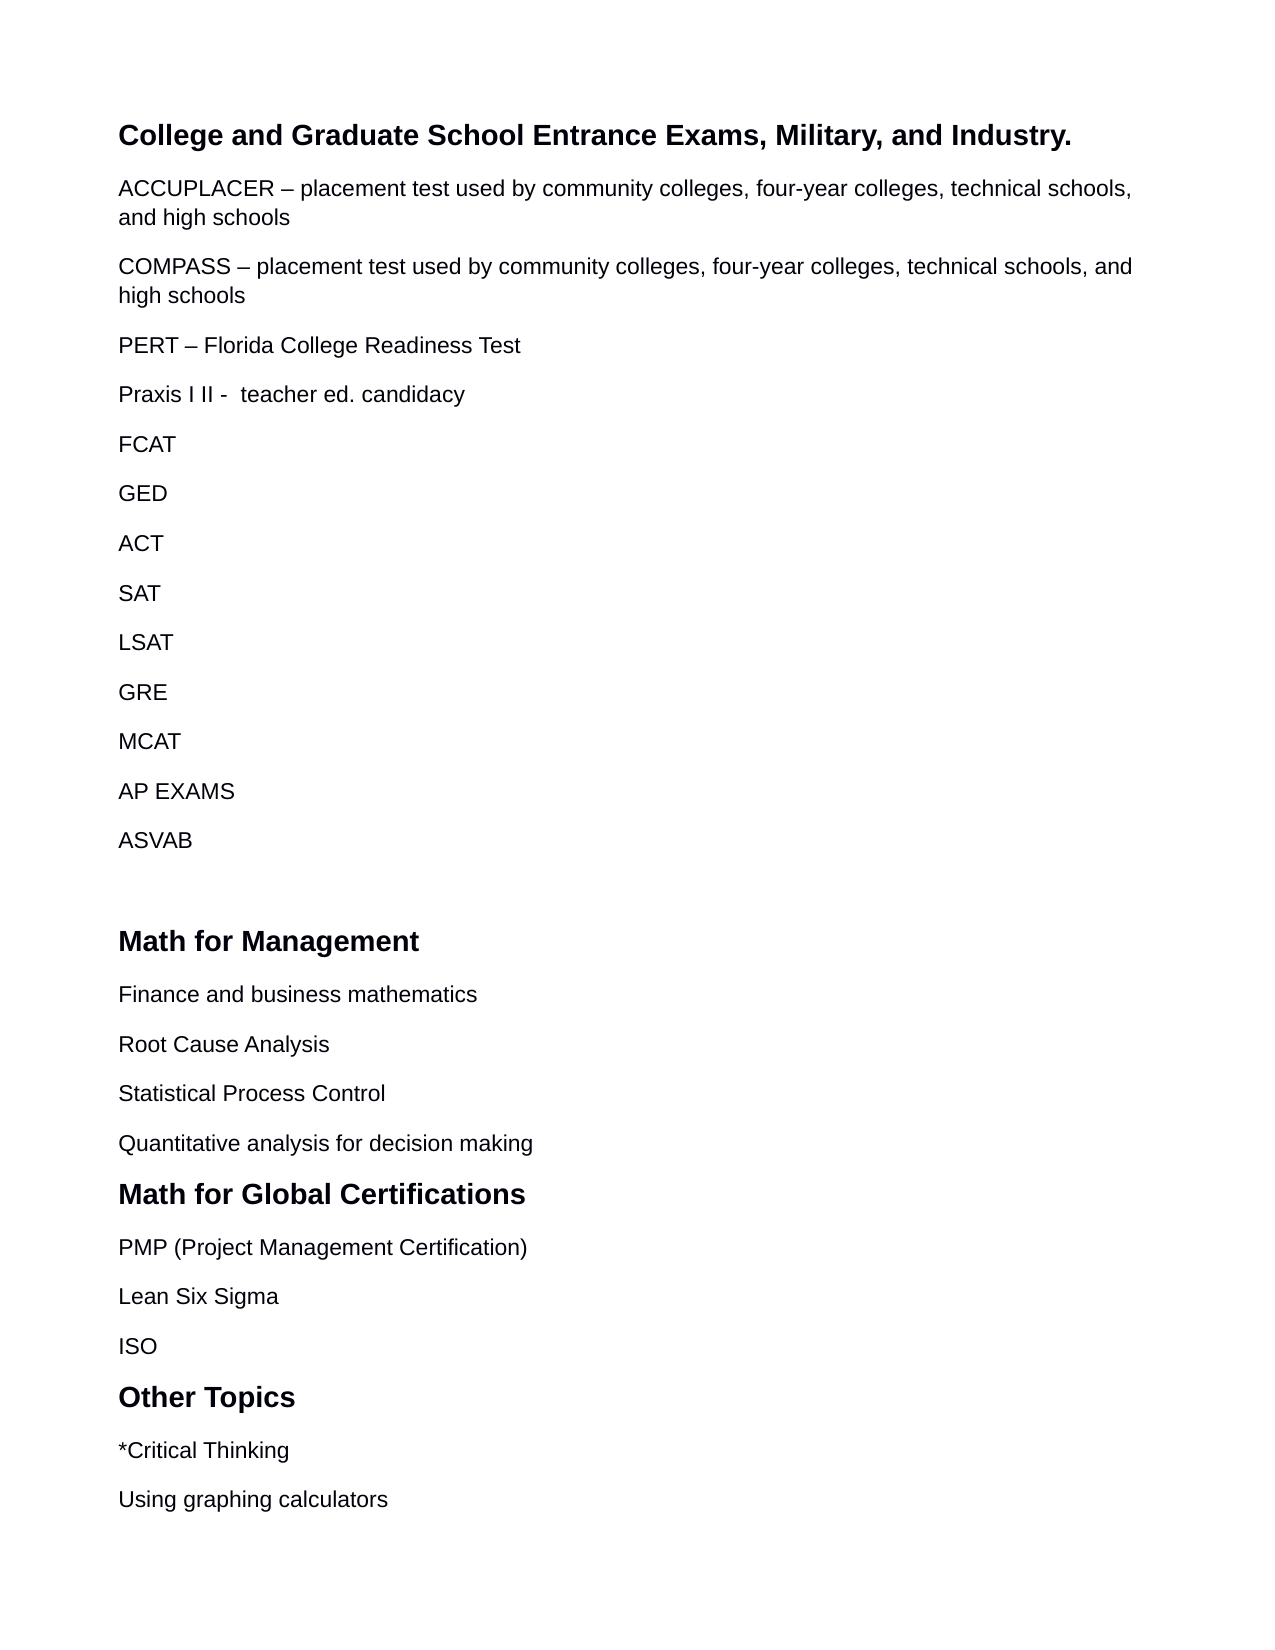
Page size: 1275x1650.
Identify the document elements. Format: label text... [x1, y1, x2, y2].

text SAT [118, 577, 1157, 606]
text College and Graduate School Entrance Exams, Military, and Industry. [118, 118, 1157, 152]
text COMPASS – placement test used by community colleges, four-year colleges, technical schools, and high schools [118, 251, 1157, 308]
text MCAT [118, 726, 1157, 754]
text AP EXAMS [118, 775, 1157, 804]
text LSAT [118, 627, 1157, 655]
text ACCUPLACER – placement test used by community colleges, four-year colleges, technical schools, and high schools [118, 172, 1157, 230]
text *Critical Thinking [118, 1434, 1157, 1463]
text PMP (Project Management Certification) [118, 1231, 1157, 1260]
text Using graphing calculators [118, 1484, 1157, 1513]
text GRE [118, 676, 1157, 705]
text PERT – Florida College Readiness Test [118, 329, 1157, 358]
text FCAT [118, 428, 1157, 457]
text Math for Global Certifications [118, 1177, 1157, 1210]
text GED [118, 478, 1157, 507]
text Quantitative analysis for decision making [118, 1127, 1157, 1156]
text Lean Six Sigma [118, 1281, 1157, 1309]
text ISO [118, 1330, 1157, 1359]
text Praxis I II - teacher ed. candidacy [118, 379, 1157, 407]
text ASVAB [118, 825, 1157, 854]
text ACT [118, 527, 1157, 556]
text Finance and business mathematics [118, 978, 1157, 1007]
text Root Cause Analysis [118, 1028, 1157, 1057]
text Statistical Process Control [118, 1078, 1157, 1106]
text Math for Management [118, 924, 1157, 958]
text Other Topics [118, 1380, 1157, 1413]
